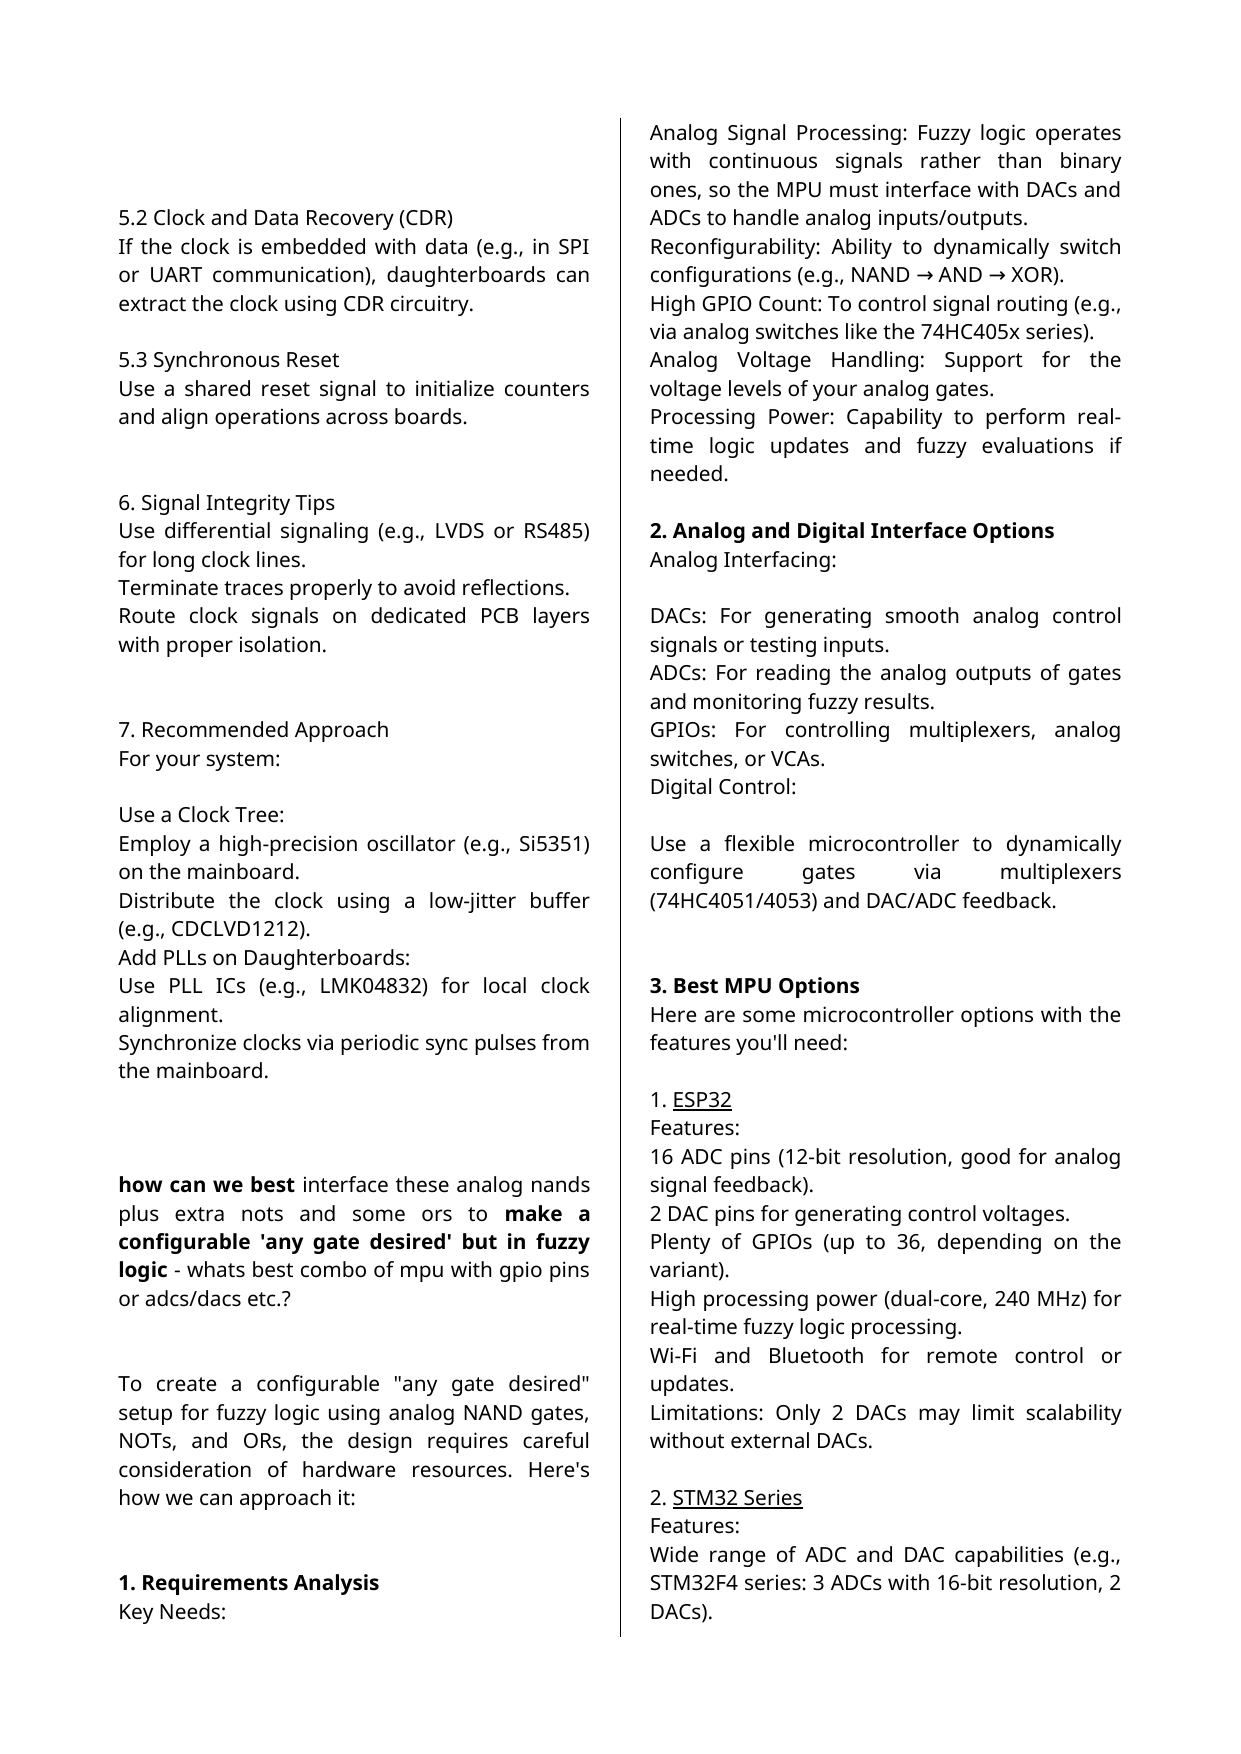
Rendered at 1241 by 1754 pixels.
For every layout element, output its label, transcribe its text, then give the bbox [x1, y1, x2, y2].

text 1. Requirements Analysis [118, 1568, 591, 1597]
text Use PLL ICs (e.g., LMK04832) for local clock alignment. [118, 971, 591, 1028]
text Features: [649, 1512, 1122, 1540]
text Use a flexible microcontroller to dynamically configure gates via multiplexers (74HC4051/4053) and DAC/ADC feedback. [649, 829, 1122, 914]
text Use a shared reset signal to initialize counters and align operations across boards. [118, 374, 591, 431]
text Digital Control: [649, 772, 1122, 801]
text To create a configurable "any gate desired" setup for fuzzy logic using analog NAND gates, NOTs, and ORs, the design requires careful consideration of hardware resources. Here's how we can approach it: [118, 1369, 591, 1512]
text Terminate traces properly to avoid reflections. [118, 573, 591, 602]
text 6. Signal Integrity Tips [118, 488, 591, 516]
text Use a Clock Tree: [118, 801, 591, 829]
text Route clock signals on dedicated PCB layers with proper isolation. [118, 602, 591, 658]
text Analog Interfacing: [649, 545, 1122, 573]
text Features: [649, 1113, 1122, 1142]
text Use differential signaling (e.g., LVDS or RS485) for long clock lines. [118, 516, 591, 573]
text Reconfigurability: Ability to dynamically switch configurations (e.g., NAND → AND → XOR). [649, 232, 1122, 289]
text Plenty of GPIOs (up to 36, depending on the variant). [649, 1227, 1122, 1284]
text 5.3 Synchronous Reset [118, 346, 591, 374]
text For your system: [118, 744, 591, 772]
text Wide range of ADC and DAC capabilities (e.g., STM32F4 series: 3 ADCs with 16-bit resolution, 2 DACs). [649, 1540, 1122, 1625]
text 2. Analog and Digital Interface Options [649, 516, 1122, 545]
text GPIOs: For controlling multiplexers, analog switches, or VCAs. [649, 715, 1122, 772]
text High GPIO Count: To control signal routing (e.g., via analog switches like the 74HC405x series). [649, 289, 1122, 346]
text 16 ADC pins (12-bit resolution, good for analog signal feedback). [649, 1142, 1122, 1199]
text Here are some microcontroller options with the features you'll need: [649, 1000, 1122, 1057]
text ADCs: For reading the analog outputs of gates and monitoring fuzzy results. [649, 658, 1122, 715]
text 5.2 Clock and Data Recovery (CDR) [118, 203, 591, 232]
text 2 DAC pins for generating control voltages. [649, 1199, 1122, 1227]
text 3. Best MPU Options [649, 971, 1122, 1000]
text 7. Recommended Approach [118, 715, 591, 744]
text Processing Power: Capability to perform real-time logic updates and fuzzy evaluations if needed. [649, 402, 1122, 488]
text Analog Signal Processing: Fuzzy logic operates with continuous signals rather than binary ones, so the MPU must interface with DACs and ADCs to handle analog inputs/outputs. [649, 118, 1122, 232]
text Distribute the clock using a low-jitter buffer (e.g., CDCLVD1212). [118, 886, 591, 943]
text Key Needs: [118, 1597, 591, 1625]
text Synchronize clocks via periodic sync pulses from the mainboard. [118, 1028, 591, 1085]
text If the clock is embedded with data (e.g., in SPI or UART communication), daughterboards can extract the clock using CDR circuitry. [118, 232, 591, 317]
text Analog Voltage Handling: Support for the voltage levels of your analog gates. [649, 346, 1122, 402]
text Employ a high-precision oscillator (e.g., Si5351) on the mainboard. [118, 829, 591, 886]
text Add PLLs on Daughterboards: [118, 943, 591, 971]
text how can we best interface these analog nands plus extra nots and some ors to make a configurable 'any gate desired' but in fuzzy logic - whats best combo of mpu with gpio pins or adcs/dacs etc.? [118, 1170, 591, 1312]
text High processing power (dual-core, 240 MHz) for real-time fuzzy logic processing. [649, 1284, 1122, 1341]
text Wi-Fi and Bluetooth for remote control or updates. [649, 1341, 1122, 1398]
text 2. STM32 Series [649, 1483, 1122, 1512]
text Limitations: Only 2 DACs may limit scalability without external DACs. [649, 1398, 1122, 1455]
text DACs: For generating smooth analog control signals or testing inputs. [649, 602, 1122, 658]
text 1. ESP32 [649, 1085, 1122, 1113]
